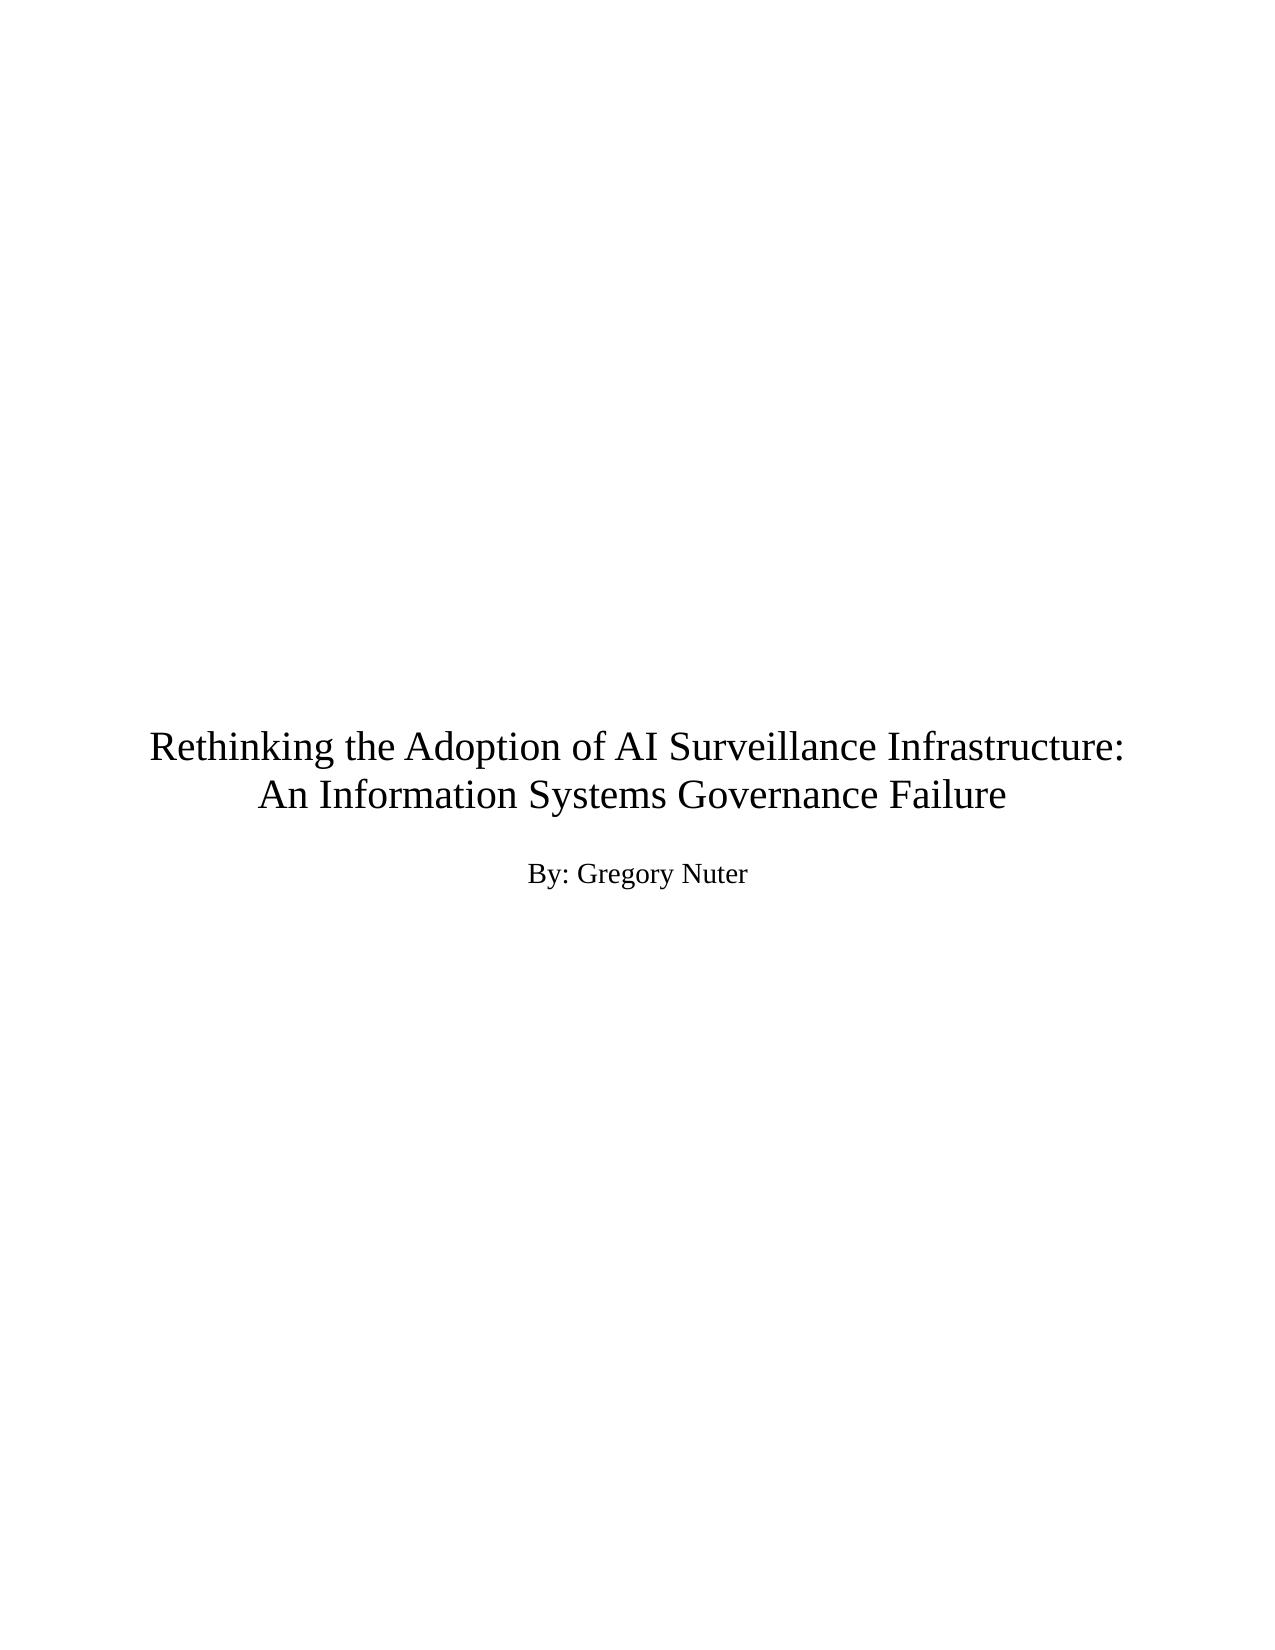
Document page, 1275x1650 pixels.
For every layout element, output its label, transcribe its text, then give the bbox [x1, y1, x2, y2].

text An Information Systems Governance Failure [118, 770, 1157, 818]
text By: Gregory Nuter [118, 856, 1157, 889]
text Rethinking the Adoption of AI Surveillance Infrastructure: [118, 722, 1157, 770]
